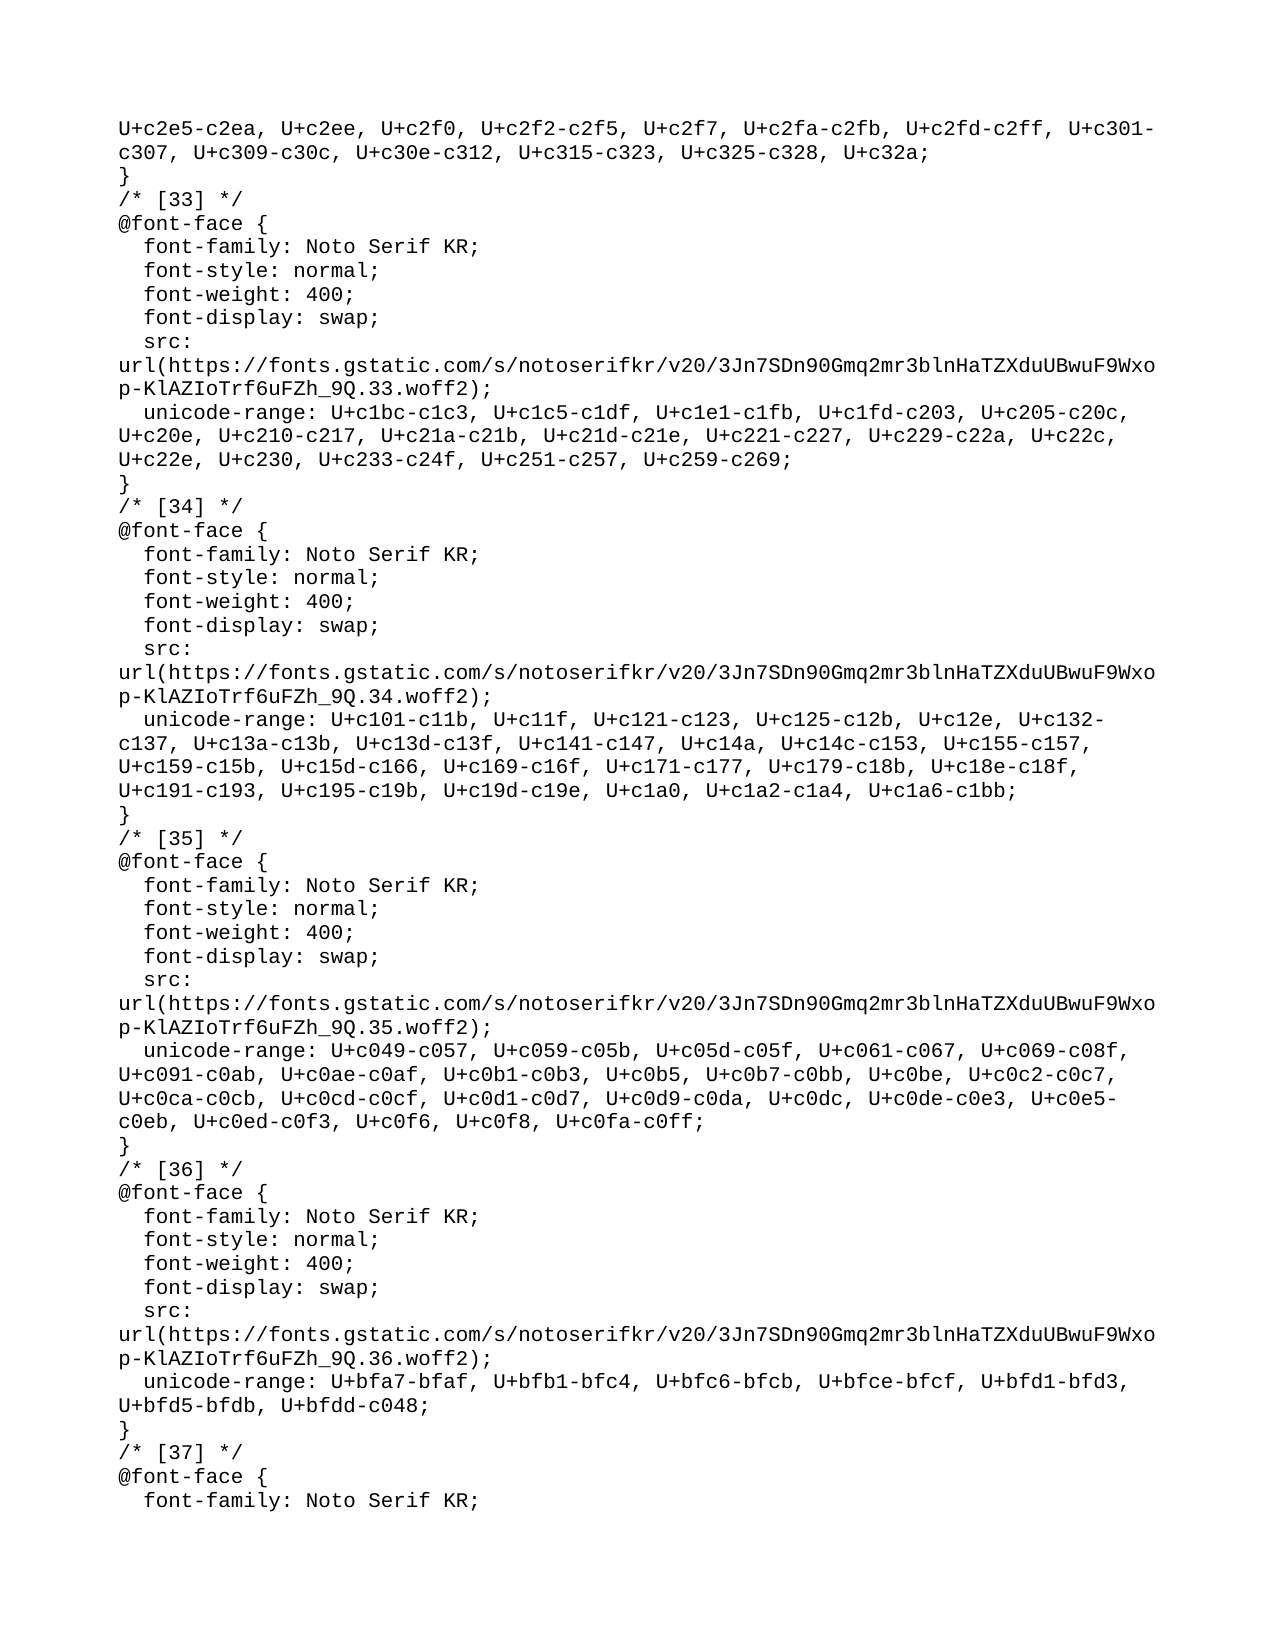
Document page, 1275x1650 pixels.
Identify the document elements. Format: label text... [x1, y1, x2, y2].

text } [118, 1419, 1157, 1442]
text font-family: Noto Serif KR; [118, 236, 1157, 260]
text font-weight: 400; [118, 1253, 1157, 1277]
text font-style: normal; [118, 260, 1157, 284]
text /* [37] */ [118, 1442, 1157, 1466]
text font-family: Noto Serif KR; [118, 1206, 1157, 1229]
text } [118, 1135, 1157, 1158]
text font-weight: 400; [118, 591, 1157, 615]
text /* [33] */ [118, 189, 1157, 213]
text } [118, 473, 1157, 496]
text } [118, 165, 1157, 189]
text src: url(https://fonts.gstatic.com/s/notoserifkr/v20/3Jn7SDn90Gmq2mr3blnHaTZXduUBwuF9Wxop-KlAZIoTrf6uFZh_9Q.35.woff2); [118, 969, 1157, 1040]
text @font-face { [118, 213, 1157, 236]
text unicode-range: U+bfa7-bfaf, U+bfb1-bfc4, U+bfc6-bfcb, U+bfce-bfcf, U+bfd1-bfd3, U+bfd5-bfdb, U+bfdd-c048; [118, 1371, 1157, 1419]
text unicode-range: U+c101-c11b, U+c11f, U+c121-c123, U+c125-c12b, U+c12e, U+c132-c137, U+c13a-c13b, U+c13d-c13f, U+c141-c147, U+c14a, U+c14c-c153, U+c155-c157, U+c159-c15b, U+c15d-c166, U+c169-c16f, U+c171-c177, U+c179-c18b, U+c18e-c18f, U+c191-c193, U+c195-c19b, U+c19d-c19e, U+c1a0, U+c1a2-c1a4, U+c1a6-c1bb; [118, 709, 1157, 804]
text U+c2e5-c2ea, U+c2ee, U+c2f0, U+c2f2-c2f5, U+c2f7, U+c2fa-c2fb, U+c2fd-c2ff, U+c301-c307, U+c309-c30c, U+c30e-c312, U+c315-c323, U+c325-c328, U+c32a; [118, 118, 1157, 165]
text font-weight: 400; [118, 284, 1157, 307]
text font-display: swap; [118, 615, 1157, 638]
text unicode-range: U+c049-c057, U+c059-c05b, U+c05d-c05f, U+c061-c067, U+c069-c08f, U+c091-c0ab, U+c0ae-c0af, U+c0b1-c0b3, U+c0b5, U+c0b7-c0bb, U+c0be, U+c0c2-c0c7, U+c0ca-c0cb, U+c0cd-c0cf, U+c0d1-c0d7, U+c0d9-c0da, U+c0dc, U+c0de-c0e3, U+c0e5-c0eb, U+c0ed-c0f3, U+c0f6, U+c0f8, U+c0fa-c0ff; [118, 1040, 1157, 1135]
text font-weight: 400; [118, 922, 1157, 946]
text @font-face { [118, 520, 1157, 544]
text @font-face { [118, 1182, 1157, 1206]
text font-display: swap; [118, 307, 1157, 331]
text } [118, 804, 1157, 827]
text font-family: Noto Serif KR; [118, 875, 1157, 898]
text /* [36] */ [118, 1158, 1157, 1182]
text font-style: normal; [118, 567, 1157, 591]
text src: url(https://fonts.gstatic.com/s/notoserifkr/v20/3Jn7SDn90Gmq2mr3blnHaTZXduUBwuF9Wxop-KlAZIoTrf6uFZh_9Q.34.woff2); [118, 638, 1157, 709]
text font-display: swap; [118, 946, 1157, 969]
text src: url(https://fonts.gstatic.com/s/notoserifkr/v20/3Jn7SDn90Gmq2mr3blnHaTZXduUBwuF9Wxop-KlAZIoTrf6uFZh_9Q.33.woff2); [118, 331, 1157, 402]
text font-display: swap; [118, 1277, 1157, 1300]
text /* [35] */ [118, 827, 1157, 851]
text /* [34] */ [118, 496, 1157, 520]
text font-family: Noto Serif KR; [118, 544, 1157, 567]
text font-style: normal; [118, 898, 1157, 922]
text src: url(https://fonts.gstatic.com/s/notoserifkr/v20/3Jn7SDn90Gmq2mr3blnHaTZXduUBwuF9Wxop-KlAZIoTrf6uFZh_9Q.36.woff2); [118, 1300, 1157, 1371]
text font-family: Noto Serif KR; [118, 1489, 1157, 1513]
text @font-face { [118, 1466, 1157, 1489]
text unicode-range: U+c1bc-c1c3, U+c1c5-c1df, U+c1e1-c1fb, U+c1fd-c203, U+c205-c20c, U+c20e, U+c210-c217, U+c21a-c21b, U+c21d-c21e, U+c221-c227, U+c229-c22a, U+c22c, U+c22e, U+c230, U+c233-c24f, U+c251-c257, U+c259-c269; [118, 402, 1157, 473]
text font-style: normal; [118, 1229, 1157, 1253]
text @font-face { [118, 851, 1157, 875]
